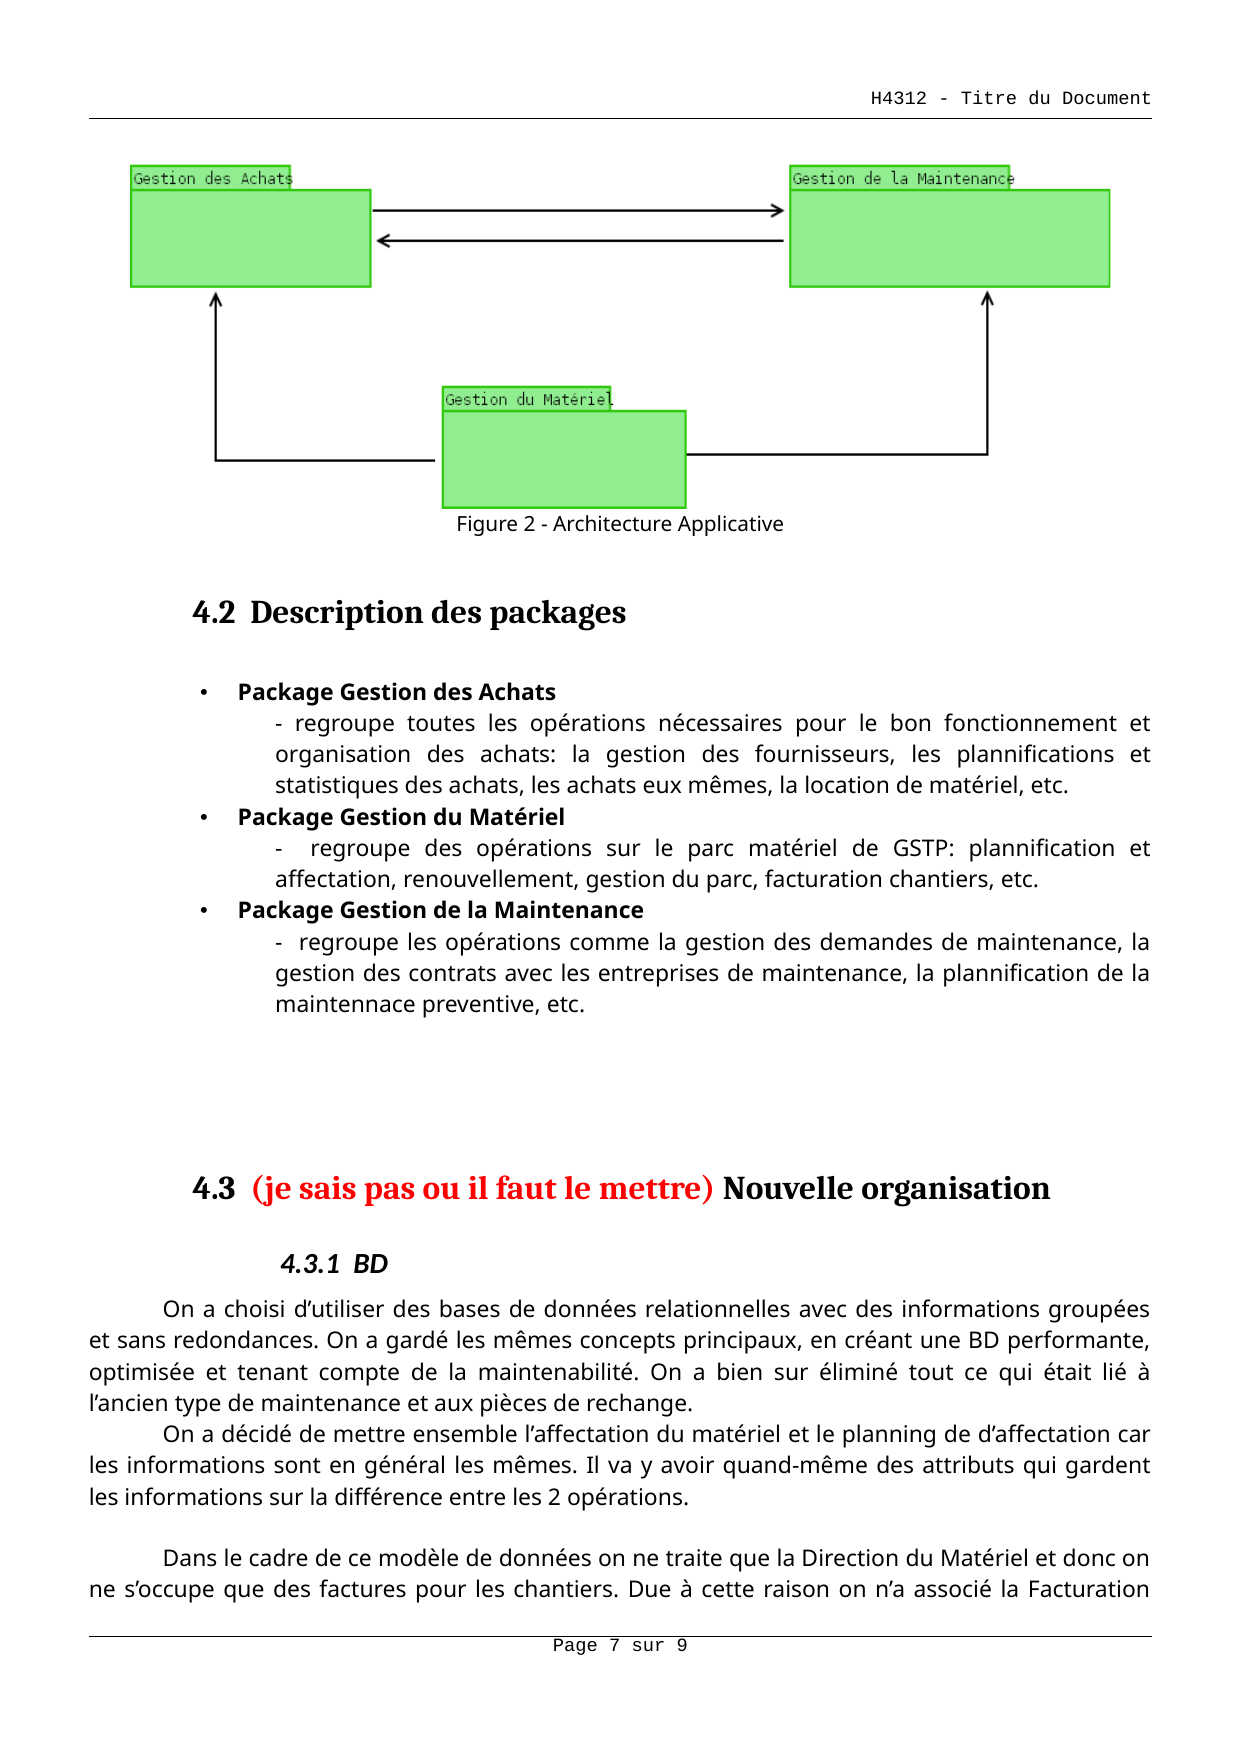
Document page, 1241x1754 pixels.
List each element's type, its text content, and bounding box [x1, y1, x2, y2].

text On a décidé de mettre ensemble l’affectation du matériel et le planning de d’affectation car les informations sont en général les mêmes. Il va y avoir quand-même des attributs qui gardent les informations sur la différence entre les 2 opérations. [88, 1418, 1152, 1512]
text Figure 2 - Architecture Applicative [130, 509, 1110, 537]
subtitle Description des packages [133, 593, 1152, 632]
subtitle (je sais pas ou il faut le mettre) Nouvelle organisation [133, 1169, 1152, 1208]
list - regroupe les opérations comme la gestion des demandes de maintenance, la gestion des contrats avec les entreprises de maintenance, la plannification de la maintennace preventive, etc. [237, 926, 1152, 1019]
list Package Gestion du Matériel [200, 801, 1152, 832]
list Package Gestion de la Maintenance [200, 894, 1152, 926]
picture [130, 160, 1111, 509]
list - regroupe des opérations sur le parc matériel de GSTP: plannification et affectation, renouvellement, gestion du parc, facturation chantiers, etc. [237, 832, 1152, 894]
list Package Gestion des Achats [200, 676, 1152, 707]
text Dans le cadre de ce modèle de données on ne traite que la Direction du Matériel et donc on ne s’occupe que des factures pour les chantiers. Due à cette raison on n’a associé la Facturation [88, 1541, 1152, 1604]
subtitle BD [280, 1245, 1152, 1281]
text On a choisi d’utiliser des bases de données relationnelles avec des informations groupées et sans redondances. On a gardé les mêmes concepts principaux, en créant une BD performante, optimisée et tenant compte de la maintenabilité. On a bien sur éliminé tout ce qui était lié à l’ancien type de maintenance et aux pièces de rechange. [88, 1293, 1152, 1418]
list - regroupe toutes les opérations nécessaires pour le bon fonctionnement et organisation des achats: la gestion des fournisseurs, les plannifications et statistiques des achats, les achats eux mêmes, la location de matériel, etc. [237, 707, 1152, 801]
